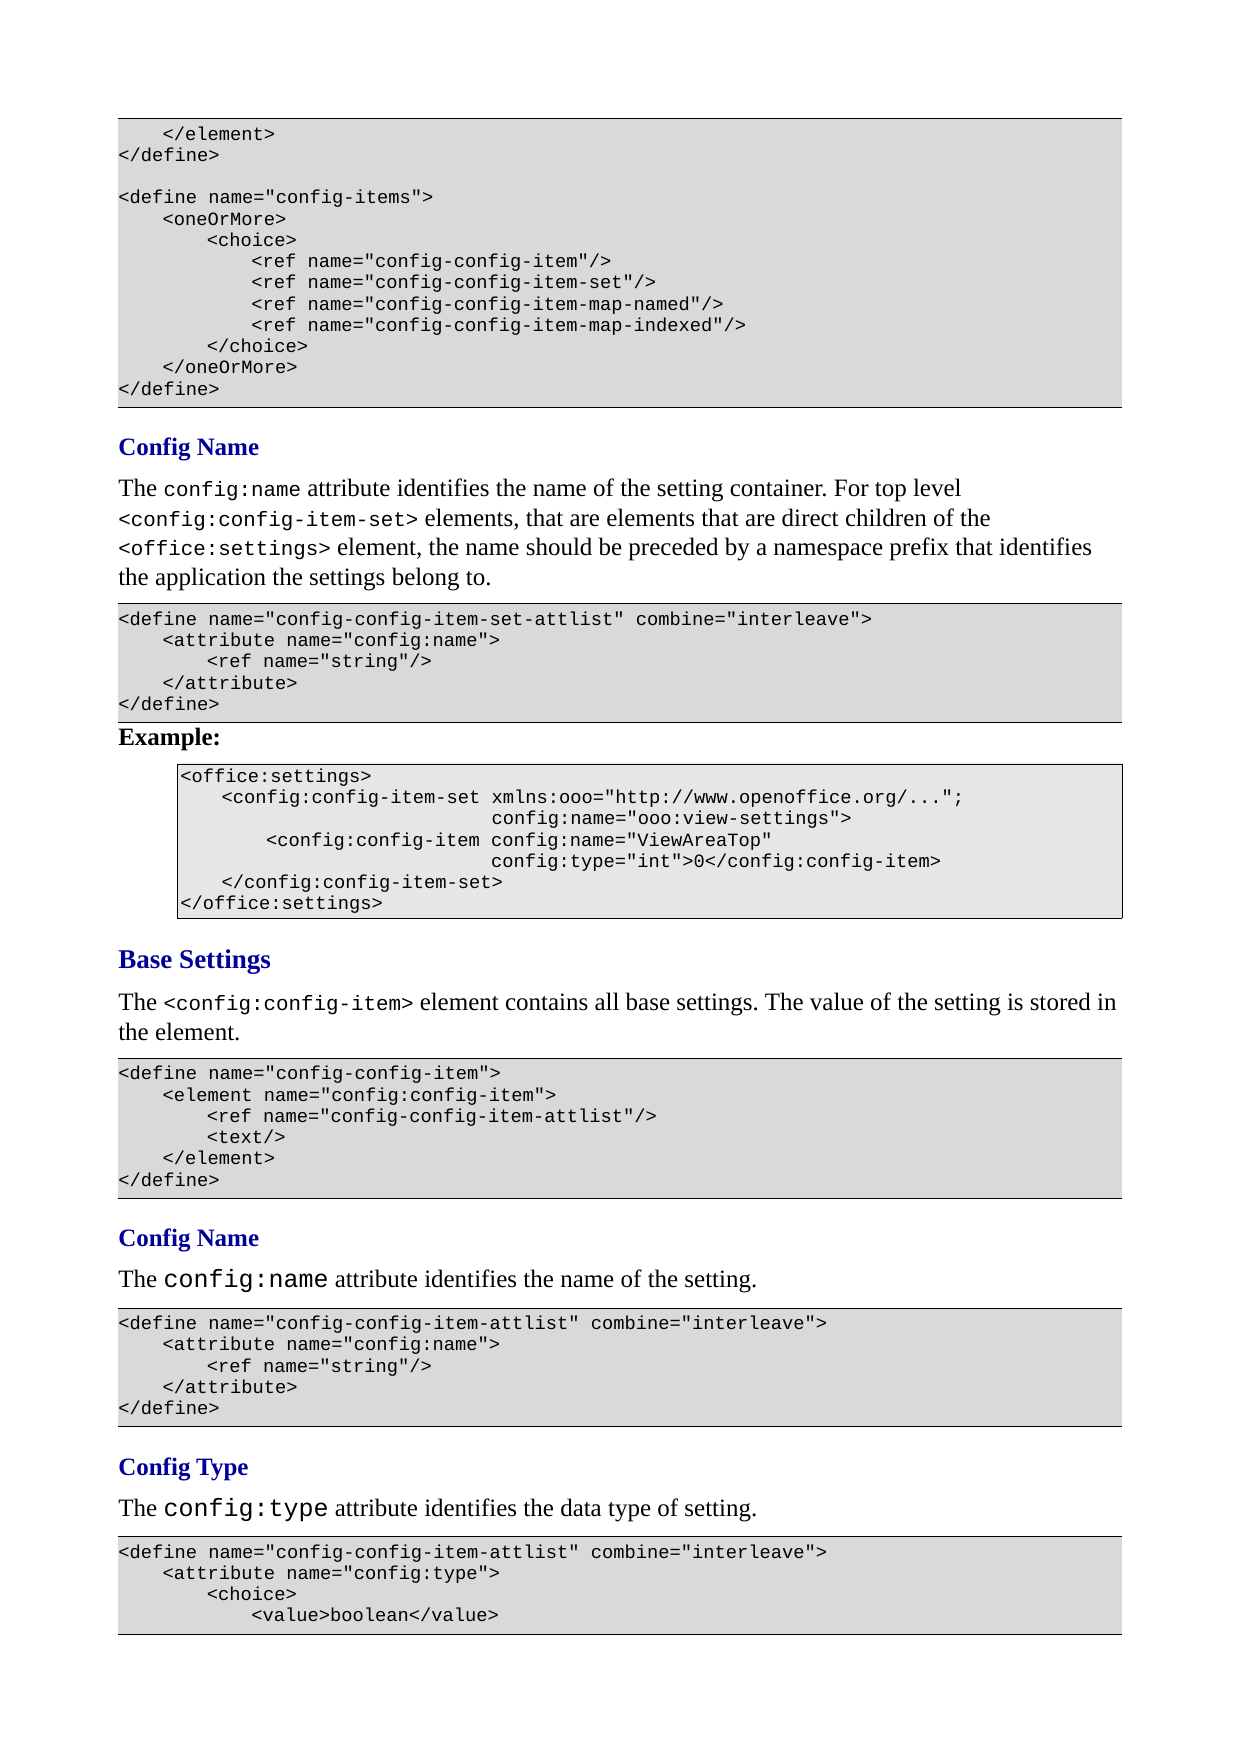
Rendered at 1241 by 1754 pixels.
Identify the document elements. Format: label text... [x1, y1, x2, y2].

text <attribute name="config:type"> [118, 1564, 1122, 1585]
text <text/> [118, 1128, 1122, 1149]
text <config:config-item config:name="ViewAreaTop" [178, 827, 1122, 848]
text <ref name="config-config-item-map-indexed"/> [118, 316, 1122, 337]
text <element name="config:config-item"> [118, 1085, 1122, 1107]
text <ref name="string"/> [118, 652, 1122, 673]
text <ref name="config-config-item-attlist"/> [118, 1107, 1122, 1128]
text <config:config-item-set xmlns:ooo="http://www.openoffice.org/..."; [178, 785, 1122, 806]
text <oneOrMore> [118, 209, 1122, 231]
text </define> [118, 373, 1122, 407]
text The config:name attribute identifies the name of the setting. [118, 1264, 1122, 1295]
subtitle Config Name [118, 1223, 1122, 1252]
text Example: [118, 723, 1122, 751]
text </define> [118, 1393, 1122, 1426]
text <value>boolean</value> [118, 1600, 1122, 1634]
text <define name="config-config-item-attlist" combine="interleave"> [118, 1309, 1122, 1335]
text </define> [118, 1164, 1122, 1198]
text <define name="config-config-item"> [118, 1059, 1122, 1085]
text <define name="config-config-item-attlist" combine="interleave"> [118, 1537, 1122, 1564]
text </attribute> [118, 673, 1122, 688]
text </oneOrMore> [118, 358, 1122, 373]
text </config:config-item-set> [178, 870, 1122, 891]
text </element> [118, 119, 1122, 146]
text <define name="config-items"> [118, 188, 1122, 209]
text <ref name="config-config-item-map-named"/> [118, 294, 1122, 316]
text <ref name="config-config-item"/> [118, 252, 1122, 273]
text <ref name="config-config-item-set"/> [118, 273, 1122, 294]
text </office:settings> [178, 891, 1122, 918]
subtitle Base Settings [118, 943, 1122, 974]
text <attribute name="config:name"> [118, 631, 1122, 652]
text </choice> [118, 337, 1122, 358]
text <ref name="string"/> [118, 1356, 1122, 1378]
text The config:type attribute identifies the data type of setting. [118, 1493, 1122, 1524]
subtitle Config Type [118, 1452, 1122, 1480]
text </define> [118, 688, 1122, 722]
subtitle Config Name [118, 432, 1122, 461]
text </attribute> [118, 1378, 1122, 1393]
text <define name="config-config-item-set-attlist" combine="interleave"> [118, 604, 1122, 631]
text </define> [118, 146, 1122, 167]
text <office:settings> [178, 765, 1122, 785]
text </element> [118, 1149, 1122, 1164]
text config:name="ooo:view-settings"> [178, 806, 1122, 827]
text config:type="int">0</config:config-item> [178, 848, 1122, 870]
text <attribute name="config:name"> [118, 1335, 1122, 1356]
text The <config:config-item> element contains all base settings. The value of the setting is stored in the element. [118, 987, 1122, 1045]
text The config:name attribute identifies the name of the setting container. For top level <config:config-item-set> elements, that are elements that are direct children of the <office:settings> element, the name should be preceded by a namespace prefix that identifies the application the settings belong to. [118, 473, 1122, 591]
text <choice> [118, 231, 1122, 252]
text <choice> [118, 1585, 1122, 1600]
